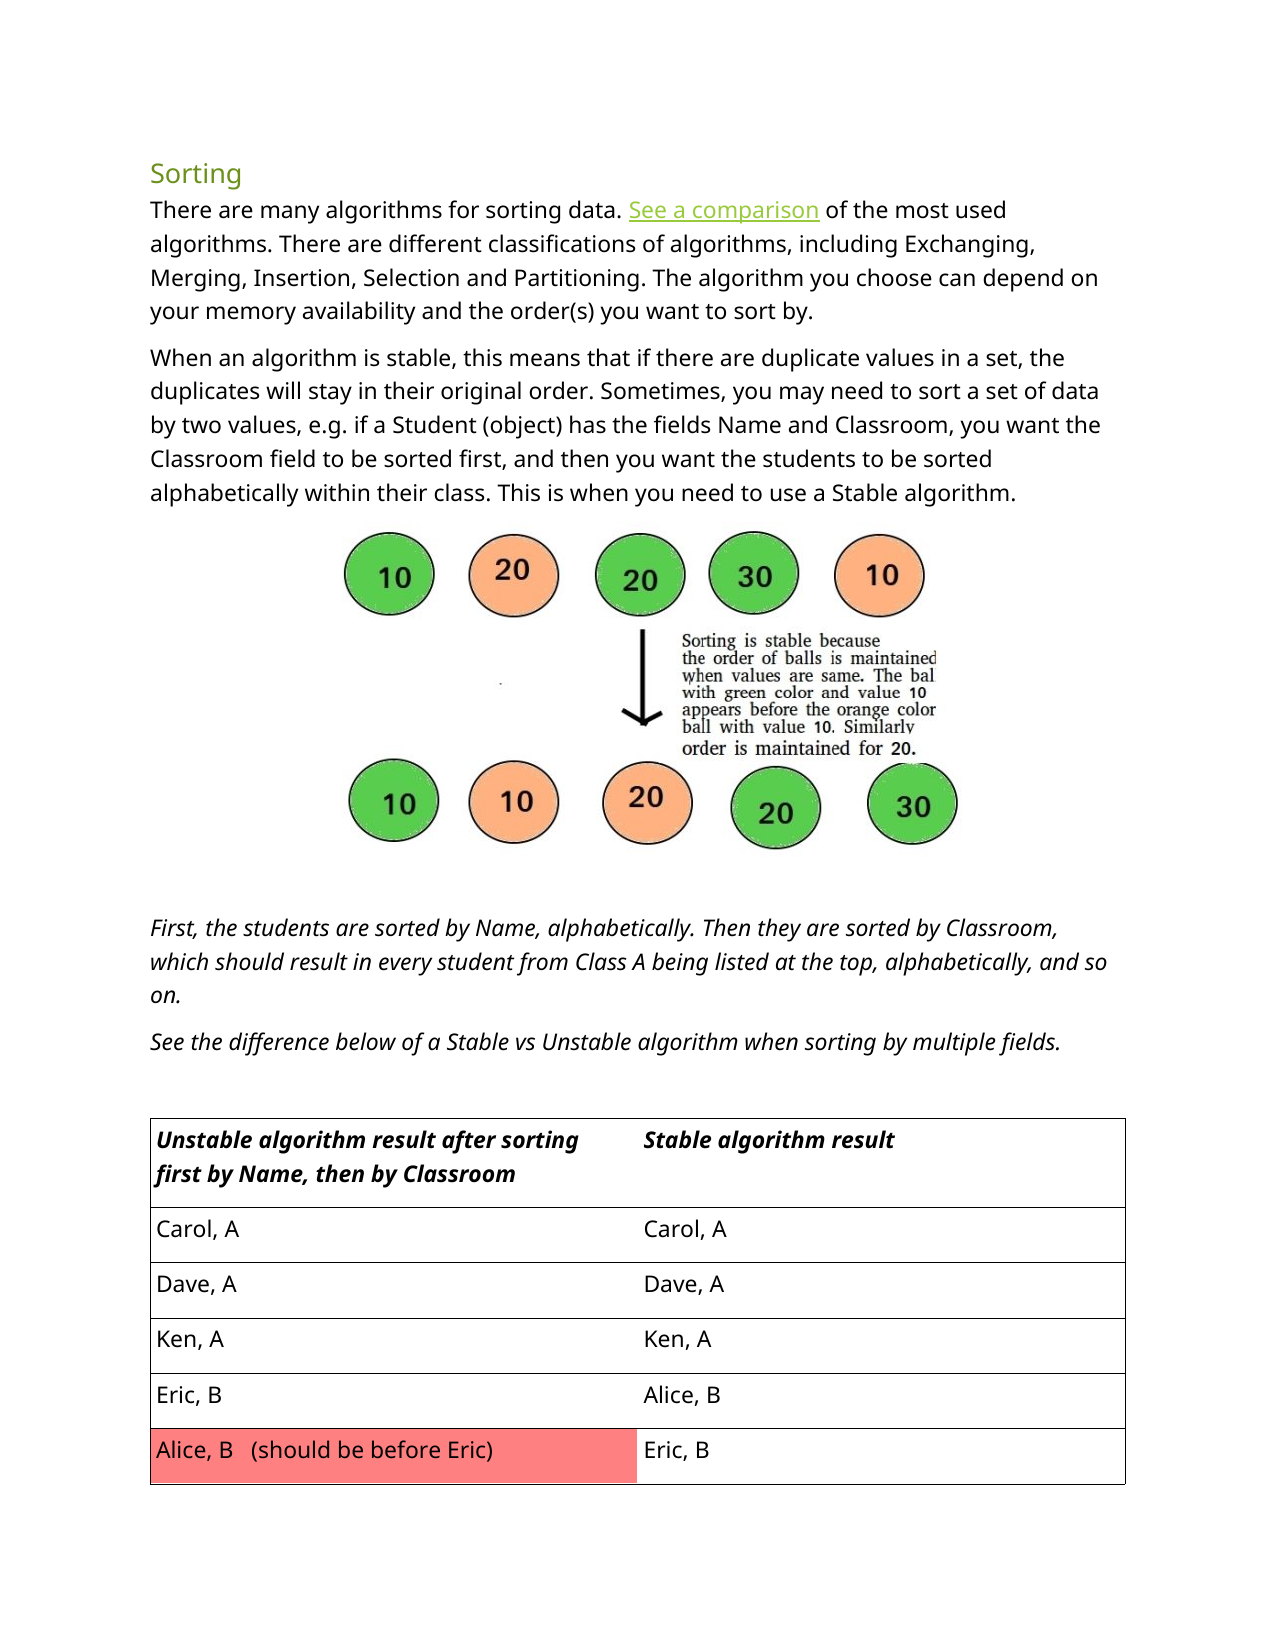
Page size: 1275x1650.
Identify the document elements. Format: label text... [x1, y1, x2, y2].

table_cell Carol, A [151, 1208, 637, 1262]
subtitle Sorting [150, 154, 1125, 191]
picture [310, 522, 965, 863]
table_cell Ken, A [151, 1319, 637, 1373]
table_cell Eric, B [151, 1374, 637, 1428]
table_cell Dave, A [151, 1263, 637, 1318]
text When an algorithm is stable, this means that if there are duplicate values in a set, the duplicates will stay in their original order. Sometimes, you may need to sort a set of data by two values, e.g. if a Student (object) has the fields Name and Classroom, you want the Classroom field to be sorted first, and then you want the students to be sorted alphabetically within their class. This is when you need to use a Stable algorithm. [150, 341, 1125, 508]
table_cell Alice, B [638, 1374, 1125, 1428]
table_cell Ken, A [638, 1319, 1125, 1373]
table_header Stable algorithm result [638, 1119, 1125, 1207]
table_cell Alice, B (should be before Eric) [151, 1429, 637, 1483]
text See the difference below of a Stable vs Unstable algorithm when sorting by multiple fields. [150, 1025, 1125, 1057]
table_cell Eric, B [638, 1429, 1125, 1483]
text There are many algorithms for sorting data. See a comparison of the most used algorithms. There are different classifications of algorithms, including Exchanging, Merging, Insertion, Selection and Partitioning. The algorithm you choose can depend on your memory availability and the order(s) you want to sort by. [150, 194, 1125, 326]
table_cell Carol, A [638, 1208, 1125, 1262]
table_header Unstable algorithm result after sorting first by Name, then by Classroom [151, 1119, 637, 1207]
table_cell Dave, A [638, 1263, 1125, 1318]
text First, the students are sorted by Name, alphabetically. Then they are sorted by Classroom, which should result in every student from Class A being listed at the top, alphabetically, and so on. [150, 912, 1125, 1010]
